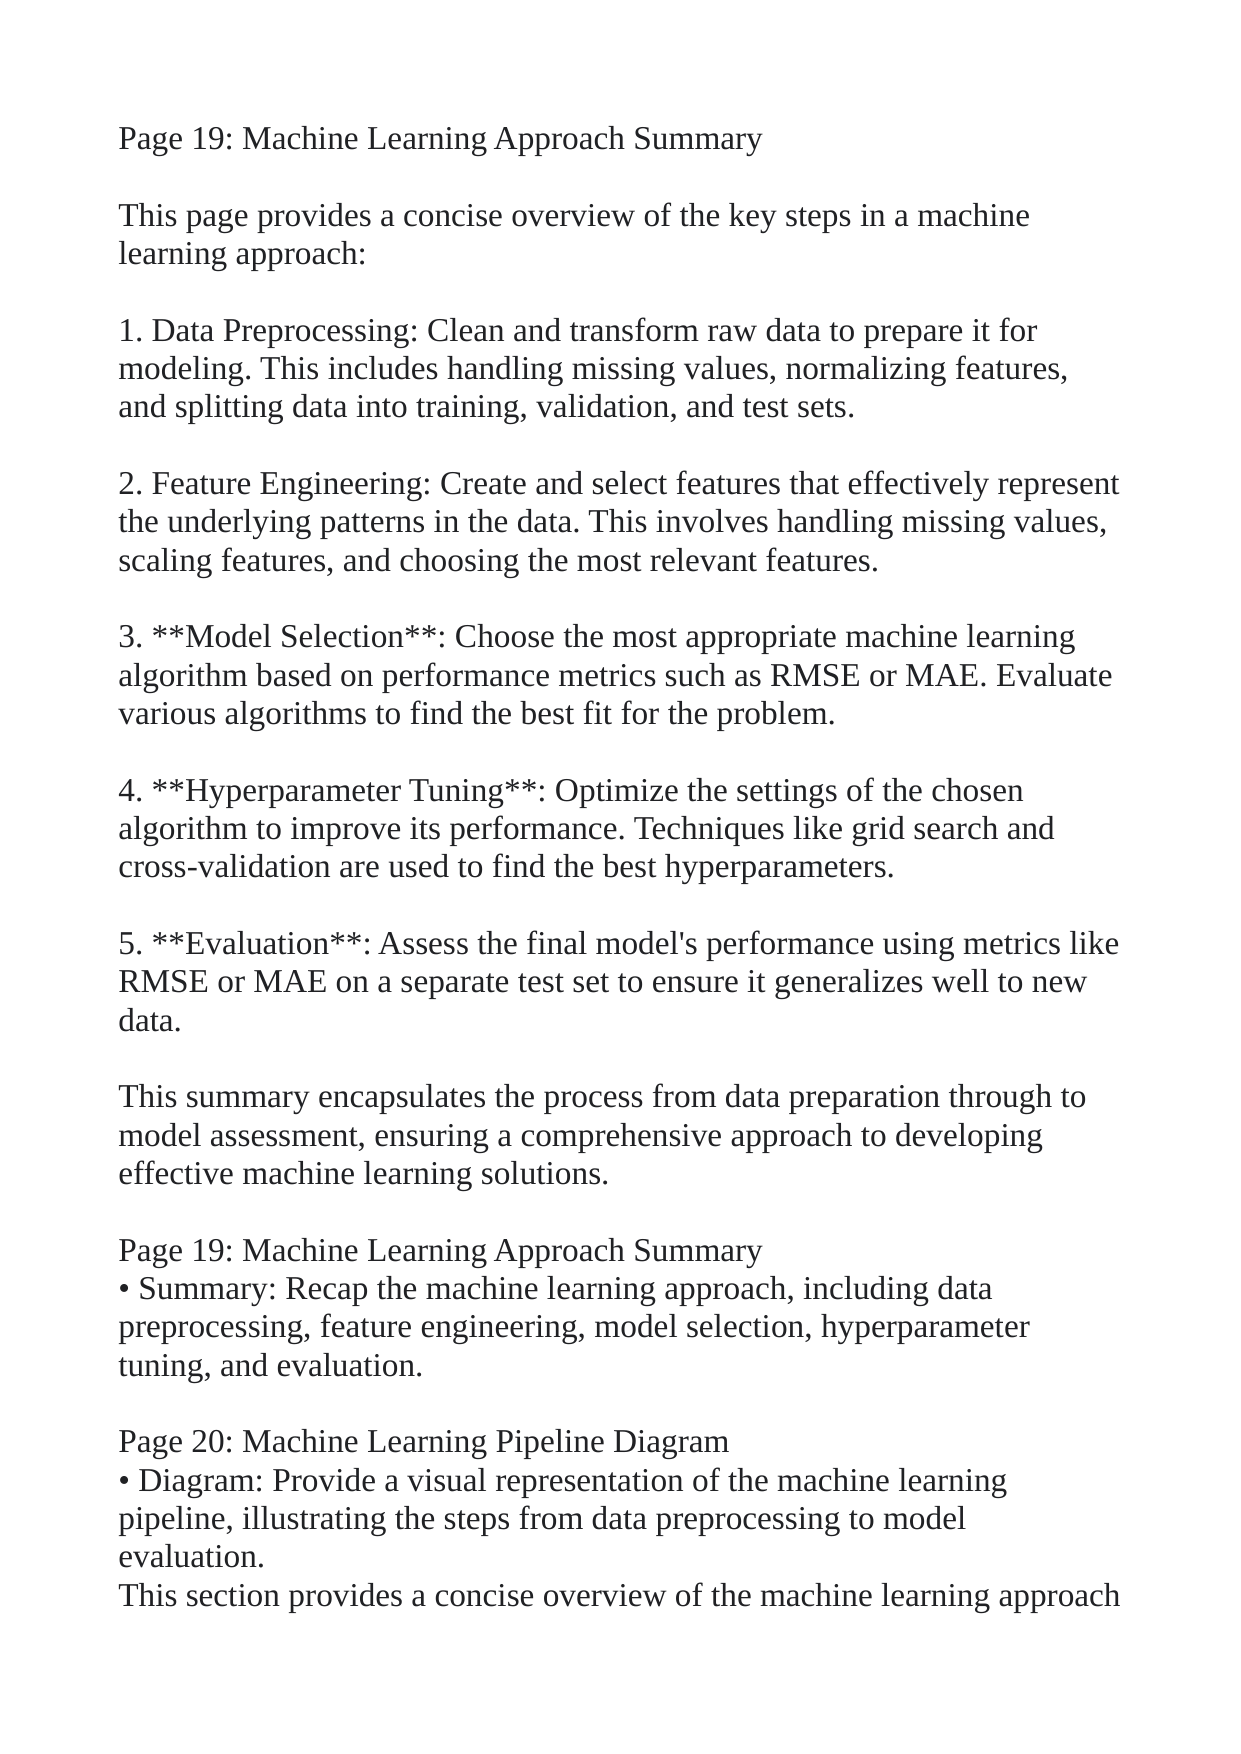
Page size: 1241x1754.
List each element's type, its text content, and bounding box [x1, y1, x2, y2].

text 2. Feature Engineering: Create and select features that effectively represent the underlying patterns in the data. This involves handling missing values, scaling features, and choosing the most relevant features. [118, 463, 1122, 578]
text Page 20: Machine Learning Pipeline Diagram • Diagram: Provide a visual representation of the machine learning pipeline, illustrating the steps from data preprocessing to model evaluation. This section provides a concise overview of the machine learning approach [118, 1383, 1122, 1613]
text This page provides a concise overview of the key steps in a machine learning approach: [118, 195, 1122, 271]
text 1. Data Preprocessing: Clean and transform raw data to prepare it for modeling. This includes handling missing values, normalizing features, and splitting data into training, validation, and test sets. [118, 310, 1122, 425]
text 5. **Evaluation**: Assess the final model's performance using metrics like RMSE or MAE on a separate test set to ensure it generalizes well to new data. [118, 923, 1122, 1038]
text This summary encapsulates the process from data preparation through to model assessment, ensuring a comprehensive approach to developing effective machine learning solutions. [118, 1076, 1122, 1191]
text 4. **Hyperparameter Tuning**: Optimize the settings of the chosen algorithm to improve its performance. Techniques like grid search and cross-validation are used to find the best hyperparameters. [118, 770, 1122, 885]
text Page 19: Machine Learning Approach Summary • Summary: Recap the machine learning approach, including data preprocessing, feature engineering, model selection, hyperparameter tuning, and evaluation. [118, 1191, 1122, 1383]
text 3. **Model Selection**: Choose the most appropriate machine learning algorithm based on performance metrics such as RMSE or MAE. Evaluate various algorithms to find the best fit for the problem. [118, 616, 1122, 731]
text Page 19: Machine Learning Approach Summary [118, 118, 1122, 156]
